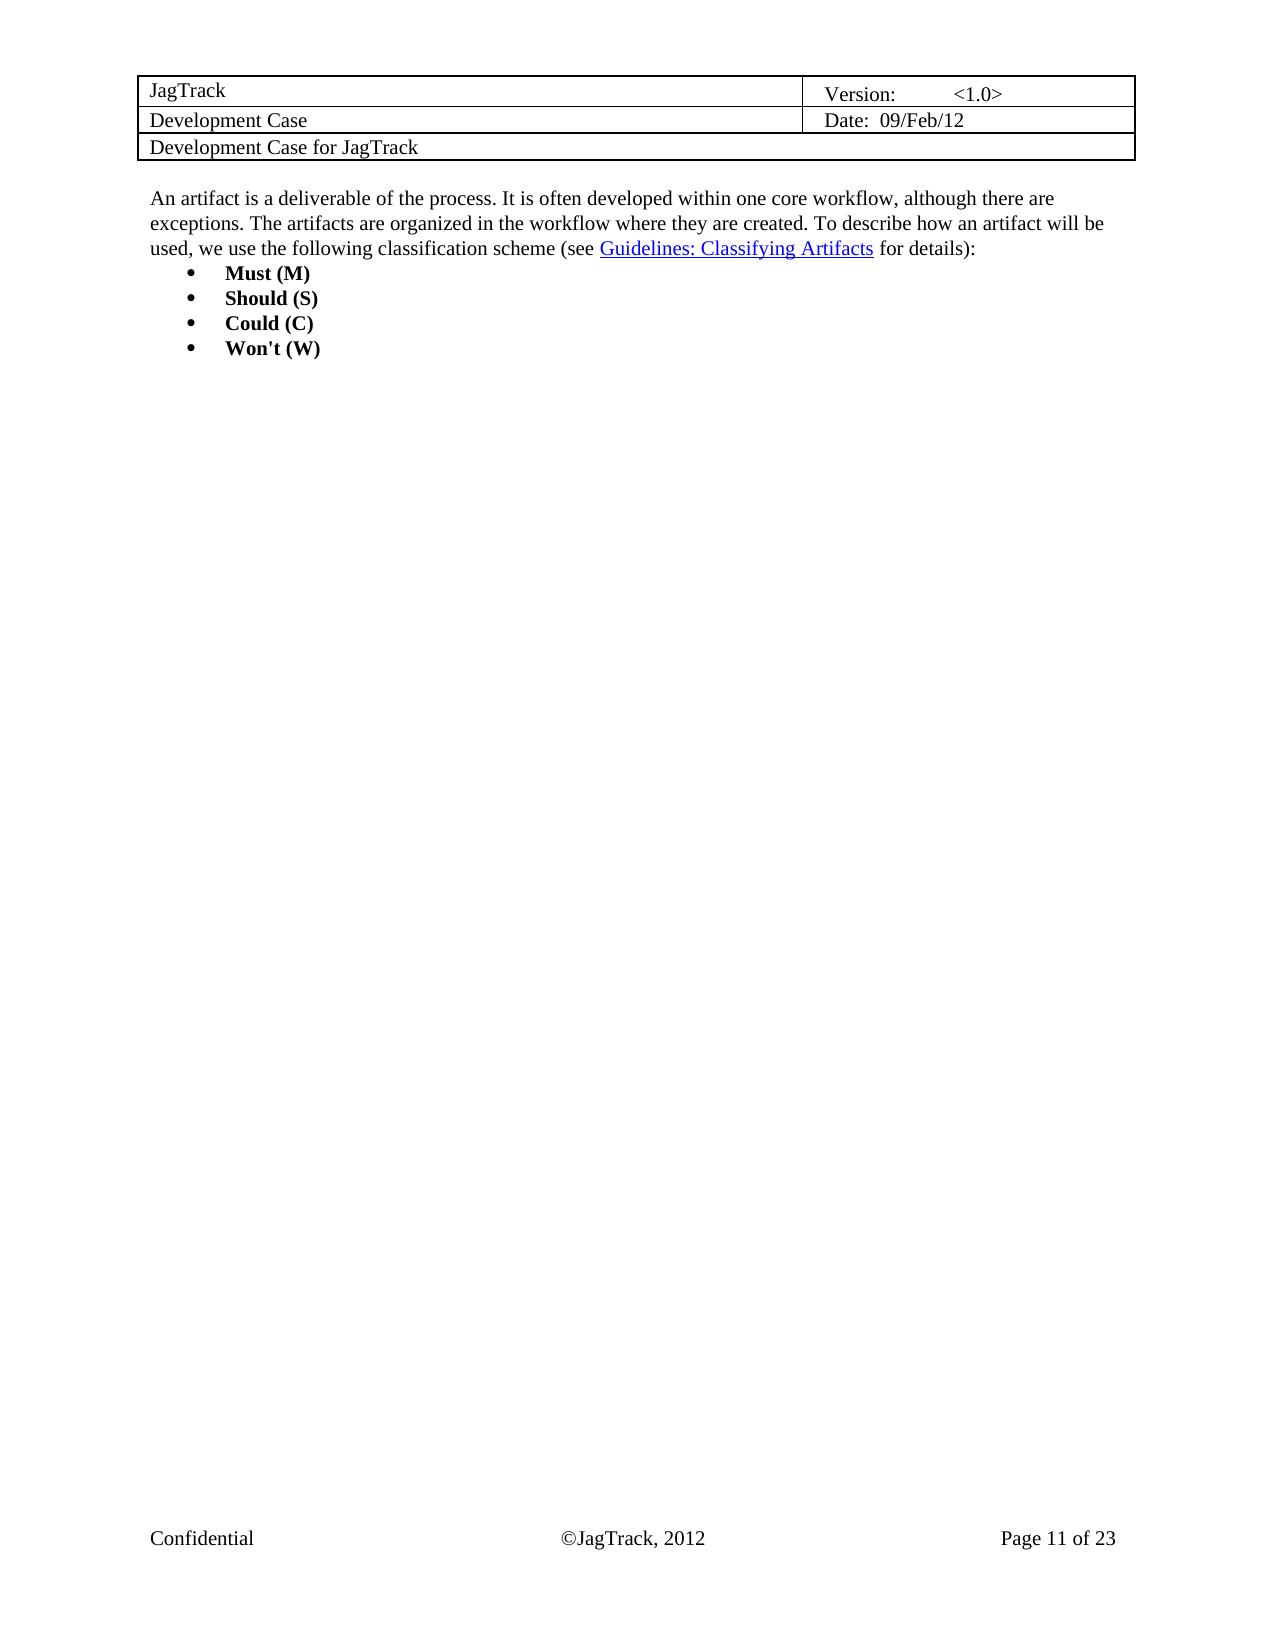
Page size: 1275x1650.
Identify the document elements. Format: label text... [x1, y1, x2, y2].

list Must (M) [187, 260, 1125, 285]
list Could (C) [187, 310, 1125, 335]
list Should (S) [187, 285, 1125, 310]
list Won't (W) [187, 335, 1125, 360]
text An artifact is a deliverable of the process. It is often developed within one core workflow, although there are exceptions. The artifacts are organized in the workflow where they are created. To describe how an artifact will be used, we use the following classification scheme (see Guidelines: Classifying Artifacts for details): [150, 185, 1125, 260]
